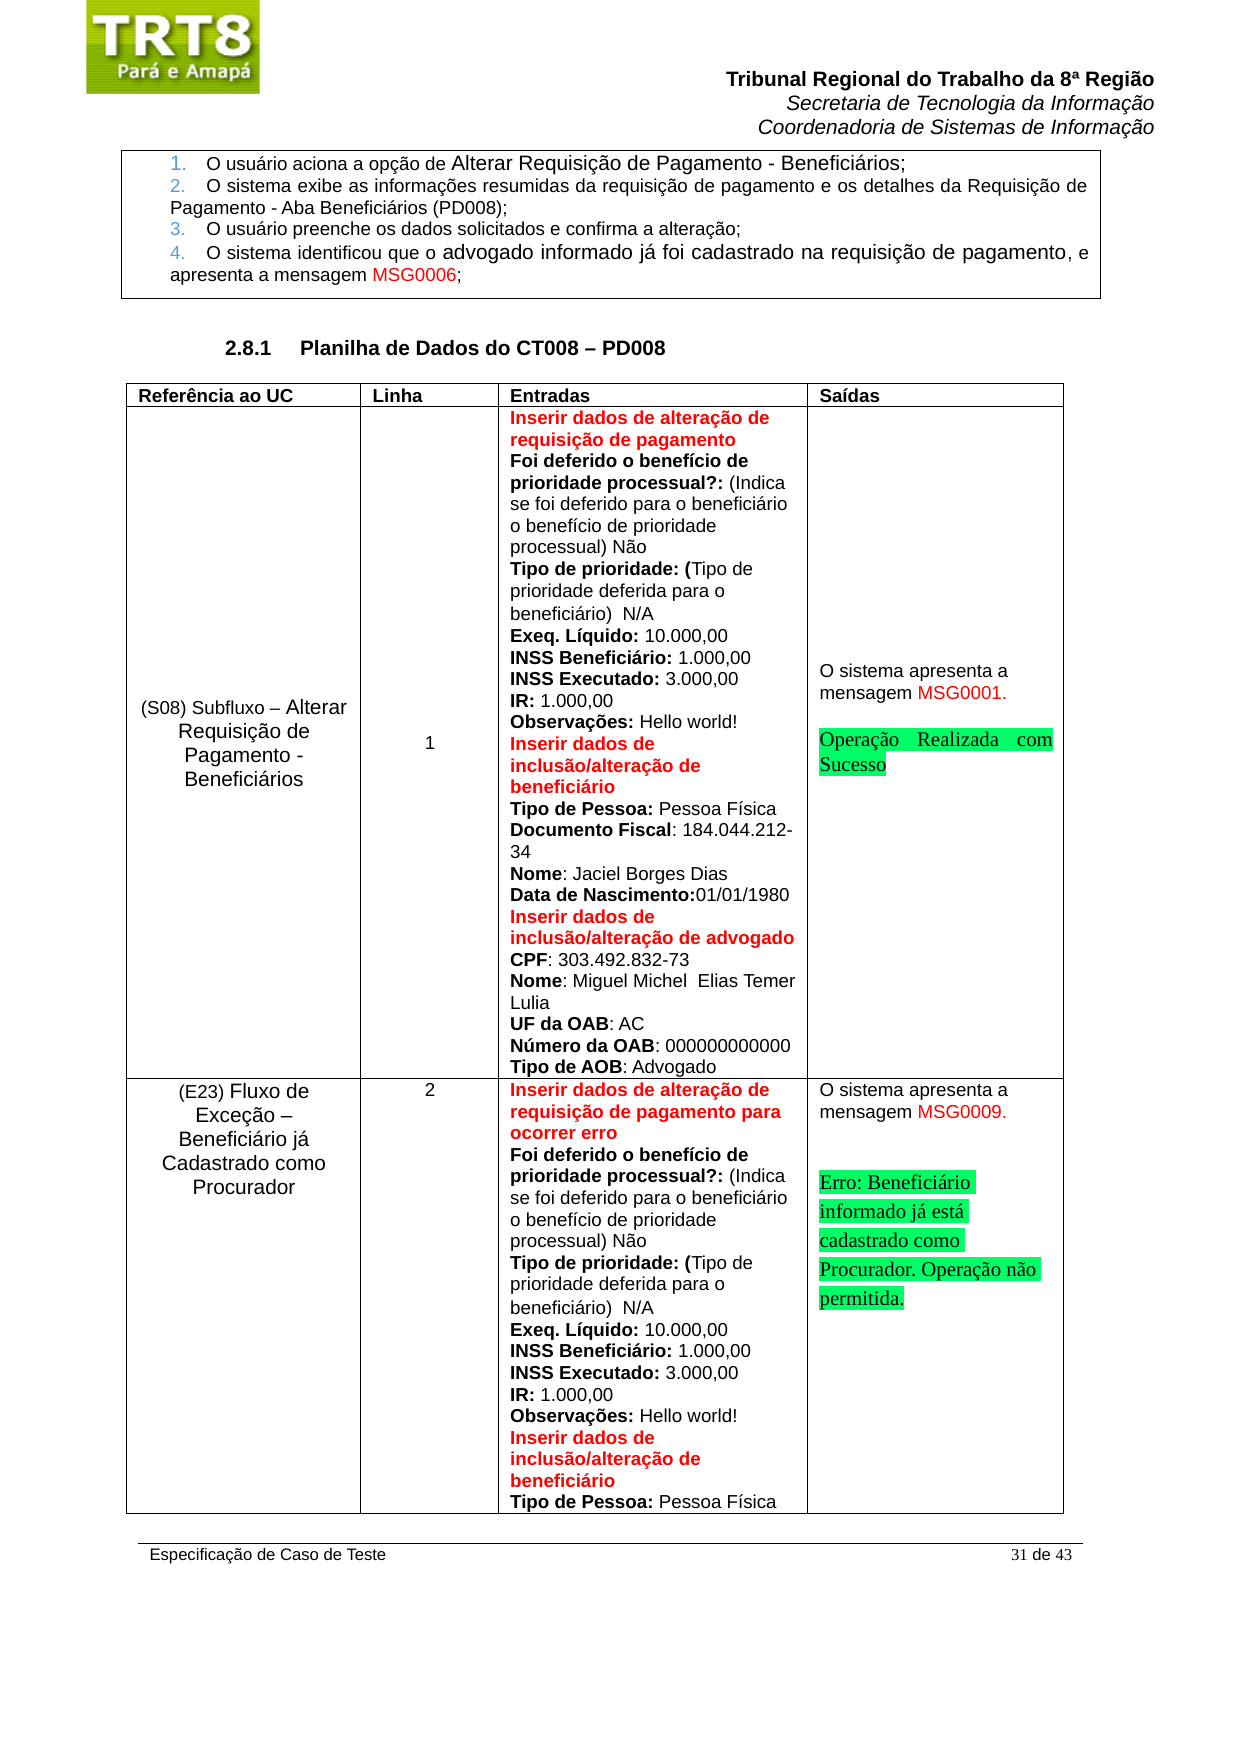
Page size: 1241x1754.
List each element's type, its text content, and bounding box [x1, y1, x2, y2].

table_header Referência ao UC [127, 384, 360, 406]
table_cell Inserir dados de alteração de requisição de pagamento Foi deferido o benefício de prioridade processual?: (Indica se foi deferido para o beneficiário o benefício de prioridade processual) Não Tipo de prioridade: (Tipo de prioridade deferida para o beneficiário) N/A Exeq. Líquido: 10.000,00 INSS Beneficiário: 1.000,00 INSS Executado: 3.000,00 IR: 1.000,00 Observações: Hello world! Inserir dados de inclusão/alteração de beneficiário Tipo de Pessoa: Pessoa Física Documento Fiscal: 184.044.212-34 Nome: Jaciel Borges Dias Data de Nascimento:01/01/1980 Inserir dados de inclusão/alteração de advogado CPF: 303.492.832-73 Nome: Miguel Michel Elias Temer Lulia UF da OAB: AC Número da OAB: 000000000000 Tipo de AOB: Advogado [499, 407, 807, 1078]
table_cell O sistema apresenta a mensagem MSG0009. Erro: Beneficiário informado já está cadastrado como Procurador. Operação não permitida. [808, 1079, 1063, 1513]
table_cell Procedimento de Teste O usuário aciona a opção de Alterar Requisição de Pagamento - Beneficiários; O sistema exibe as informações resumidas da requisição de pagamento e os detalhes da Requisição de Pagamento - Aba Beneficiários (PD008); O usuário preenche os dados solicitados e confirma a alteração; O sistema identificou que o advogado informado já foi cadastrado na requisição de pagamento, e apresenta a mensagem MSG0006; [122, 151, 1100, 298]
table_cell Inserir dados de alteração de requisição de pagamento para ocorrer erro Foi deferido o benefício de prioridade processual?: (Indica se foi deferido para o beneficiário o benefício de prioridade processual) Não Tipo de prioridade: (Tipo de prioridade deferida para o beneficiário) N/A Exeq. Líquido: 10.000,00 INSS Beneficiário: 1.000,00 INSS Executado: 3.000,00 IR: 1.000,00 Observações: Hello world! Inserir dados de inclusão/alteração de beneficiário Tipo de Pessoa: Pessoa Física [499, 1079, 807, 1513]
table_cell O sistema apresenta a mensagem MSG0001. Operação Realizada com Sucesso [808, 407, 1063, 1078]
table_header Saídas [808, 384, 1063, 406]
picture [86, 0, 260, 94]
subtitle Planilha de Dados do CT008 – PD008 [225, 335, 1090, 359]
table_cell 2 [361, 1079, 498, 1513]
table_cell (S08) Subfluxo – Alterar Requisição de Pagamento - Beneficiários [127, 407, 360, 1078]
table_cell 1 [361, 407, 498, 1078]
table_header Entradas [499, 384, 807, 406]
table_cell (E23) Fluxo de Exceção – Beneficiário já Cadastrado como Procurador [127, 1079, 360, 1513]
table_header Linha [361, 384, 498, 406]
